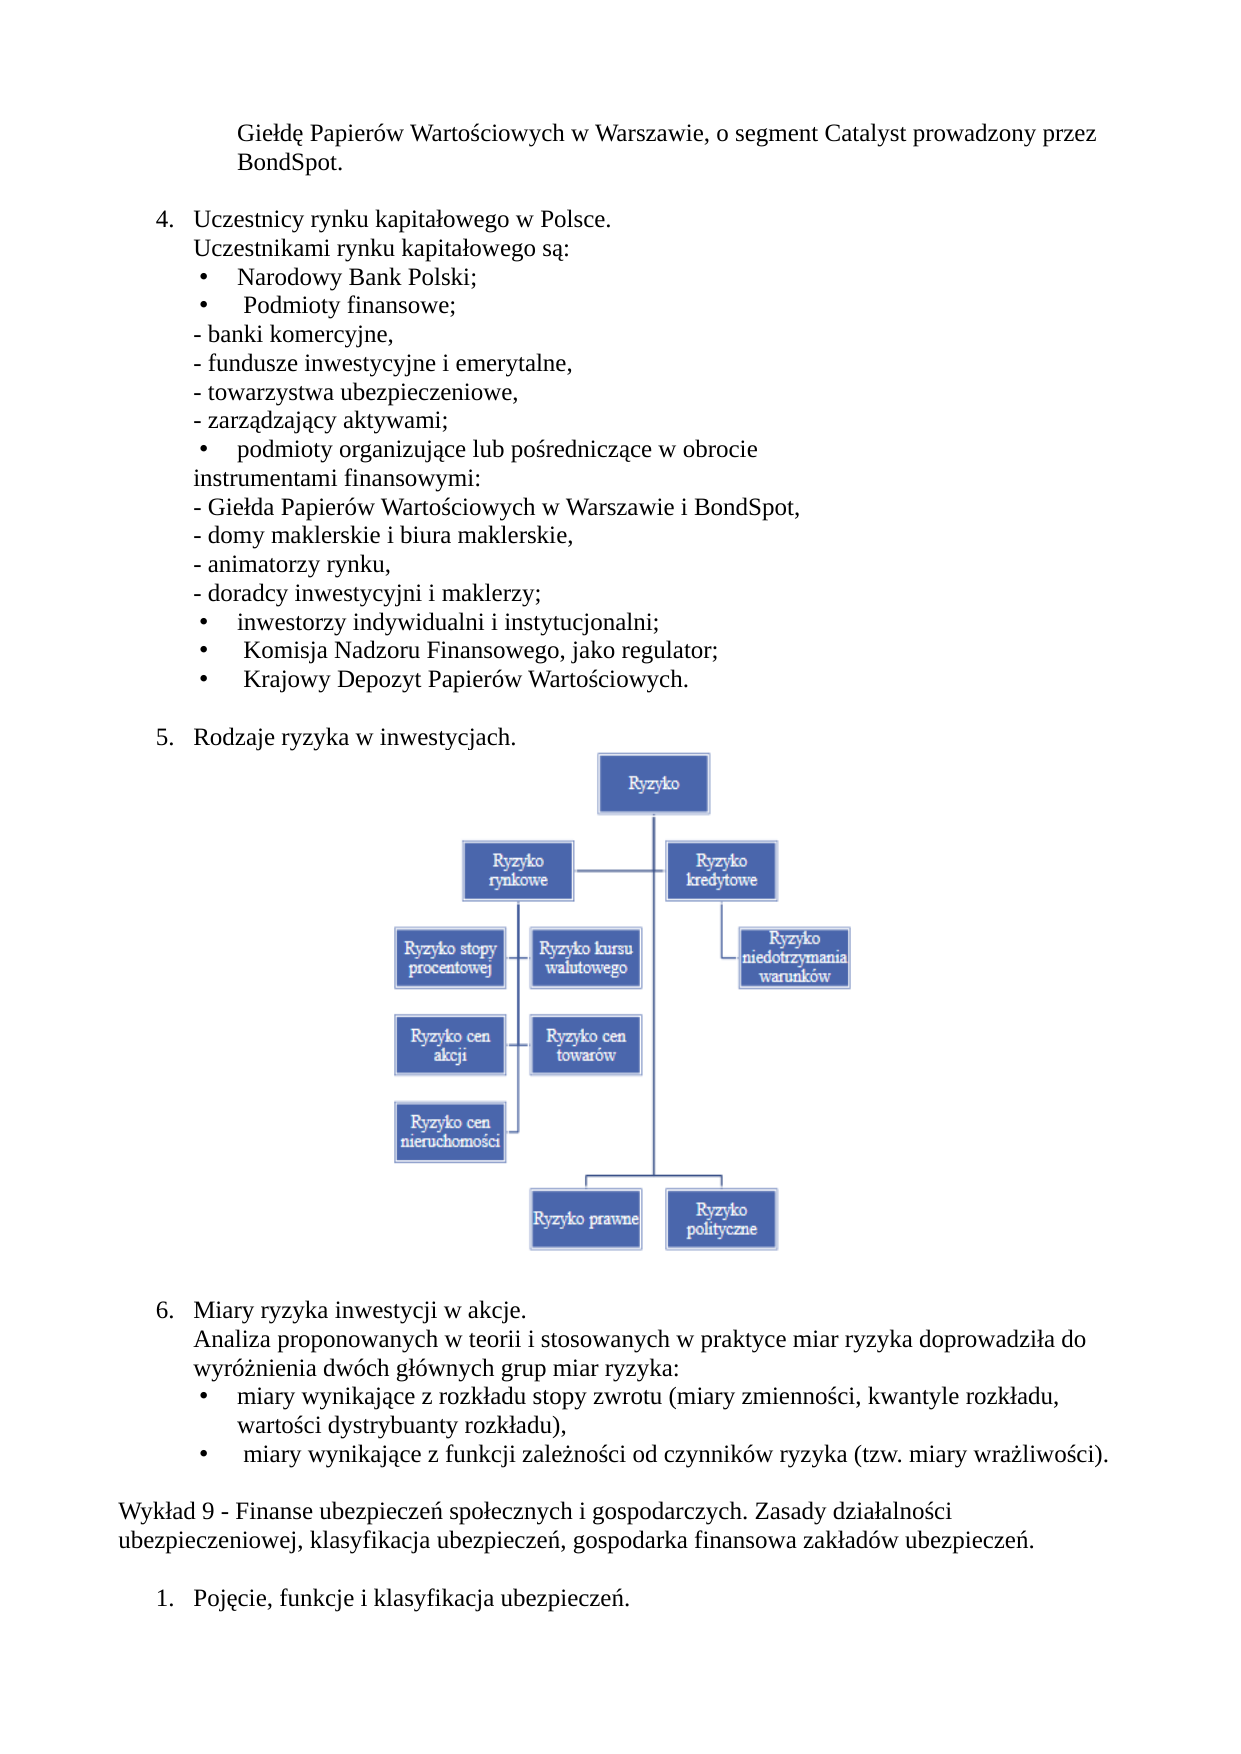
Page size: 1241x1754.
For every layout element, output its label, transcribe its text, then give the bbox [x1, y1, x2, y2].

list Giełdę Papierów Wartościowych w Warszawie, o segment Catalyst prowadzony przez BondSpot. [199, 118, 1122, 176]
list podmioty organizujące lub pośredniczące w obrocie [199, 434, 1122, 463]
list Komisja Nadzoru Finansowego, jako regulator; [199, 636, 1122, 664]
list miary wynikające z funkcji zależności od czynników ryzyka (tzw. miary wrażliwości). [199, 1439, 1122, 1468]
list Pojęcie, funkcje i klasyfikacja ubezpieczeń. [156, 1583, 1122, 1611]
list Krajowy Depozyt Papierów Wartościowych. [199, 664, 1122, 693]
list - Giełda Papierów Wartościowych w Warszawie i BondSpot, [156, 492, 1122, 521]
list - domy maklerskie i biura maklerskie, [156, 521, 1122, 549]
text Wykład 9 - Finanse ubezpieczeń społecznych i gospodarczych. Zasady działalności ubezpieczeniowej, klasyfikacja ubezpieczeń, gospodarka finansowa zakładów ubezpieczeń. [118, 1496, 1122, 1554]
list Uczestnikami rynku kapitałowego są: [156, 233, 1122, 262]
list miary wynikające z rozkładu stopy zwrotu (miary zmienności, kwantyle rozkładu, wartości dystrybuanty rozkładu), [199, 1381, 1122, 1439]
list - animatorzy rynku, [156, 549, 1122, 578]
picture [321, 750, 919, 1267]
list Rodzaje ryzyka w inwestycjach. [156, 722, 1122, 751]
list Podmioty finansowe; [199, 291, 1122, 319]
list Miary ryzyka inwestycji w akcje. [156, 1295, 1122, 1324]
list - banki komercyjne, [156, 319, 1122, 348]
list - doradcy inwestycyjni i maklerzy; [156, 578, 1122, 607]
list Narodowy Bank Polski; [199, 262, 1122, 291]
list - fundusze inwestycyjne i emerytalne, [156, 348, 1122, 377]
list inwestorzy indywidualni i instytucjonalni; [199, 607, 1122, 636]
list - towarzystwa ubezpieczeniowe, [156, 377, 1122, 406]
list Uczestnicy rynku kapitałowego w Polsce. [156, 204, 1122, 233]
list instrumentami finansowymi: [156, 463, 1122, 492]
list - zarządzający aktywami; [156, 406, 1122, 434]
list Analiza proponowanych w teorii i stosowanych w praktyce miar ryzyka doprowadziła do wyróżnienia dwóch głównych grup miar ryzyka: [156, 1324, 1122, 1381]
